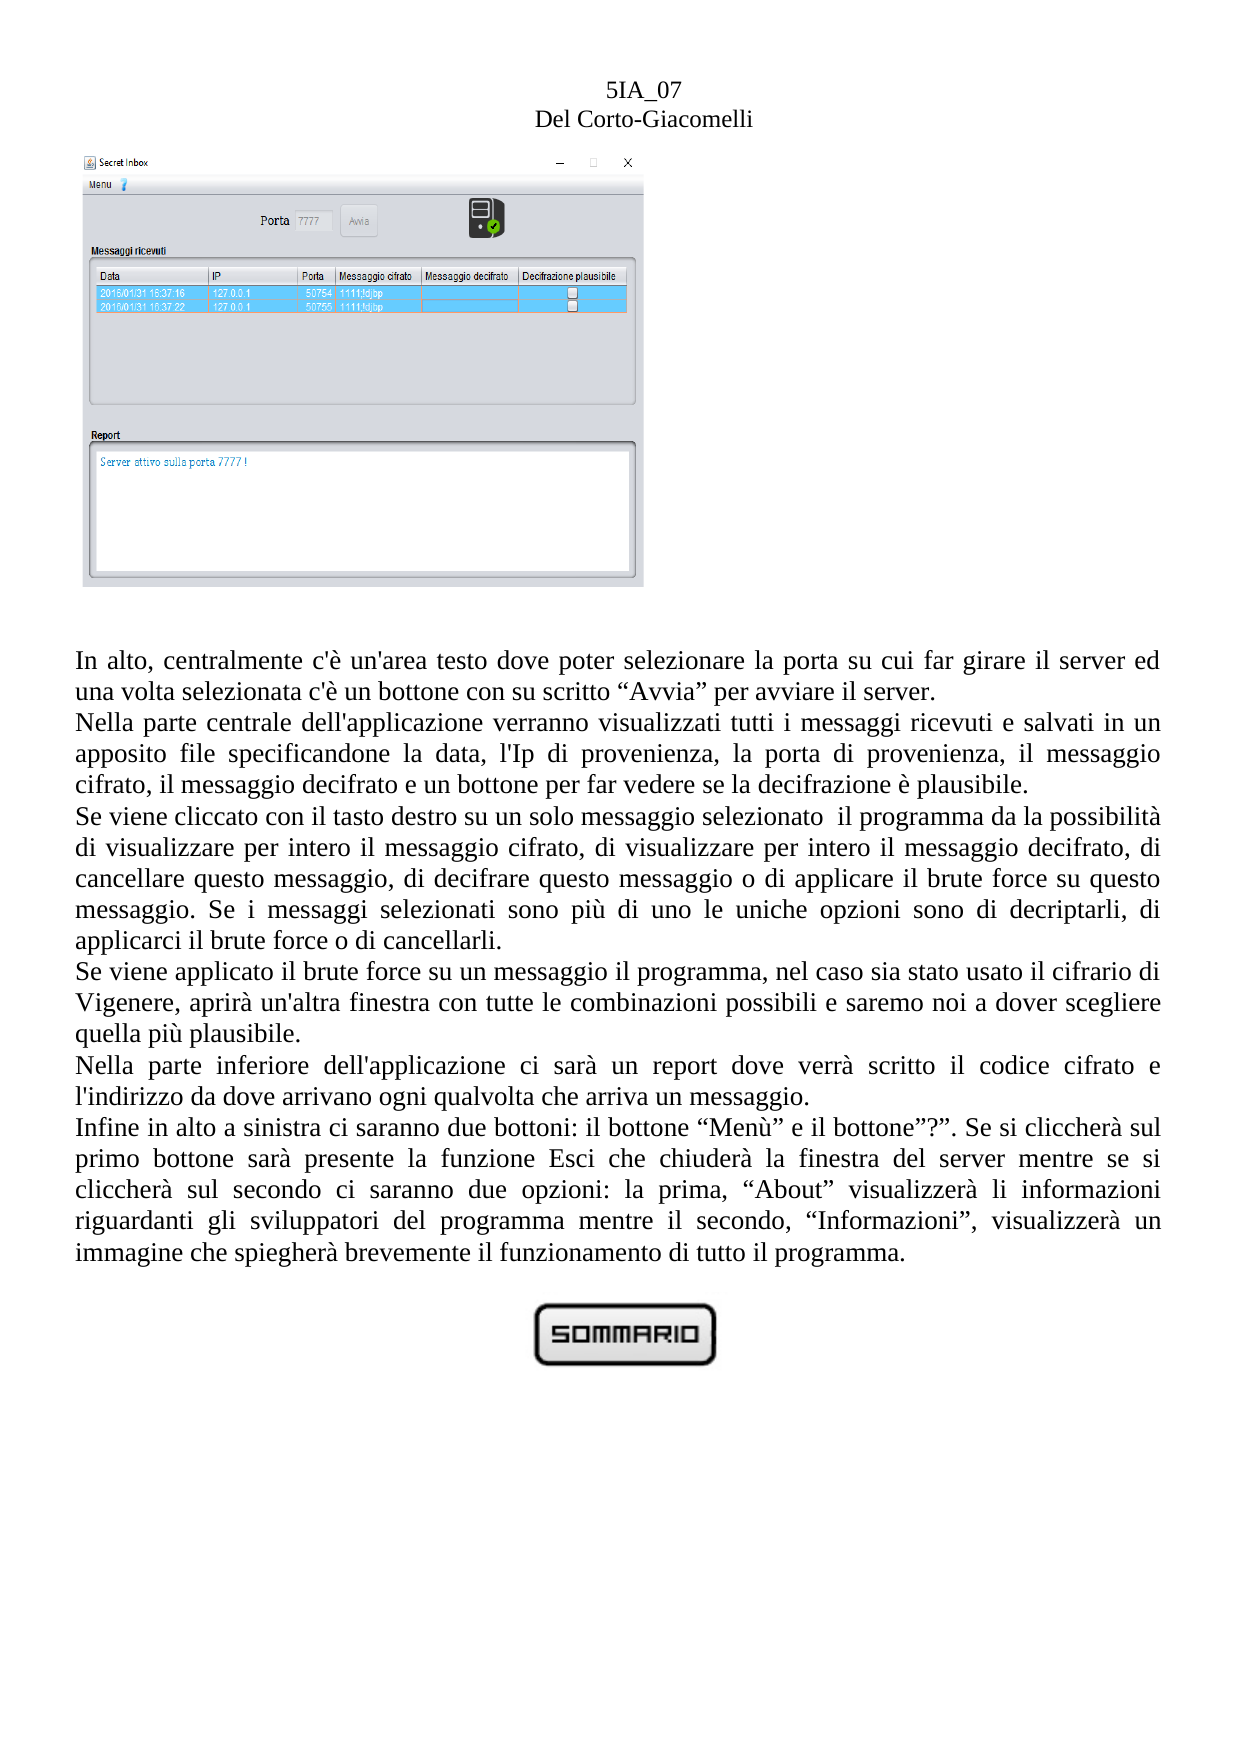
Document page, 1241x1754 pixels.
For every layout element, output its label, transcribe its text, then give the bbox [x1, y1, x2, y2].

text In alto, centralmente c'è un'area testo dove poter selezionare la porta su cui far girare il server ed una volta selezionata c'è un bottone con su scritto “Avvia” per avviare il server. [75, 644, 1162, 706]
picture [506, 1292, 752, 1381]
text Nella parte centrale dell'applicazione verranno visualizzati tutti i messaggi ricevuti e salvati in un apposito file specificandone la data, l'Ip di provenienza, la porta di provenienza, il messaggio cifrato, il messaggio decifrato e un bottone per far vedere se la decifrazione è plausibile. [75, 706, 1162, 799]
text Nella parte inferiore dell'applicazione ci sarà un report dove verrà scritto il codice cifrato e l'indirizzo da dove arrivano ogni qualvolta che arriva un messaggio. [75, 1049, 1162, 1111]
text Infine in alto a sinistra ci saranno due bottoni: il bottone “Menù” e il bottone”?”. Se si cliccherà sul primo bottone sarà presente la funzione Esci che chiuderà la finestra del server mentre se si cliccherà sul secondo ci saranno due opzioni: la prima, “About” visualizzerà li informazioni riguardanti gli sviluppatori del programma mentre il secondo, “Informazioni”, visualizzerà un immagine che spiegherà brevemente il funzionamento di tutto il programma. [75, 1111, 1162, 1267]
text Se viene cliccato con il tasto destro su un solo messaggio selezionato il programma da la possibilità di visualizzare per intero il messaggio cifrato, di visualizzare per intero il messaggio decifrato, di cancellare questo messaggio, di decifrare questo messaggio o di applicare il brute force su questo messaggio. Se i messaggi selezionati sono più di uno le uniche opzioni sono di decriptarli, di applicarci il brute force o di cancellarli. [75, 799, 1162, 955]
text Se viene applicato il brute force su un messaggio il programma, nel caso sia stato usato il cifrario di Vigenere, aprirà un'altra finestra con tutte le combinazioni possibili e saremo noi a dover scegliere quella più plausibile. [75, 955, 1162, 1049]
picture [82, 153, 644, 587]
